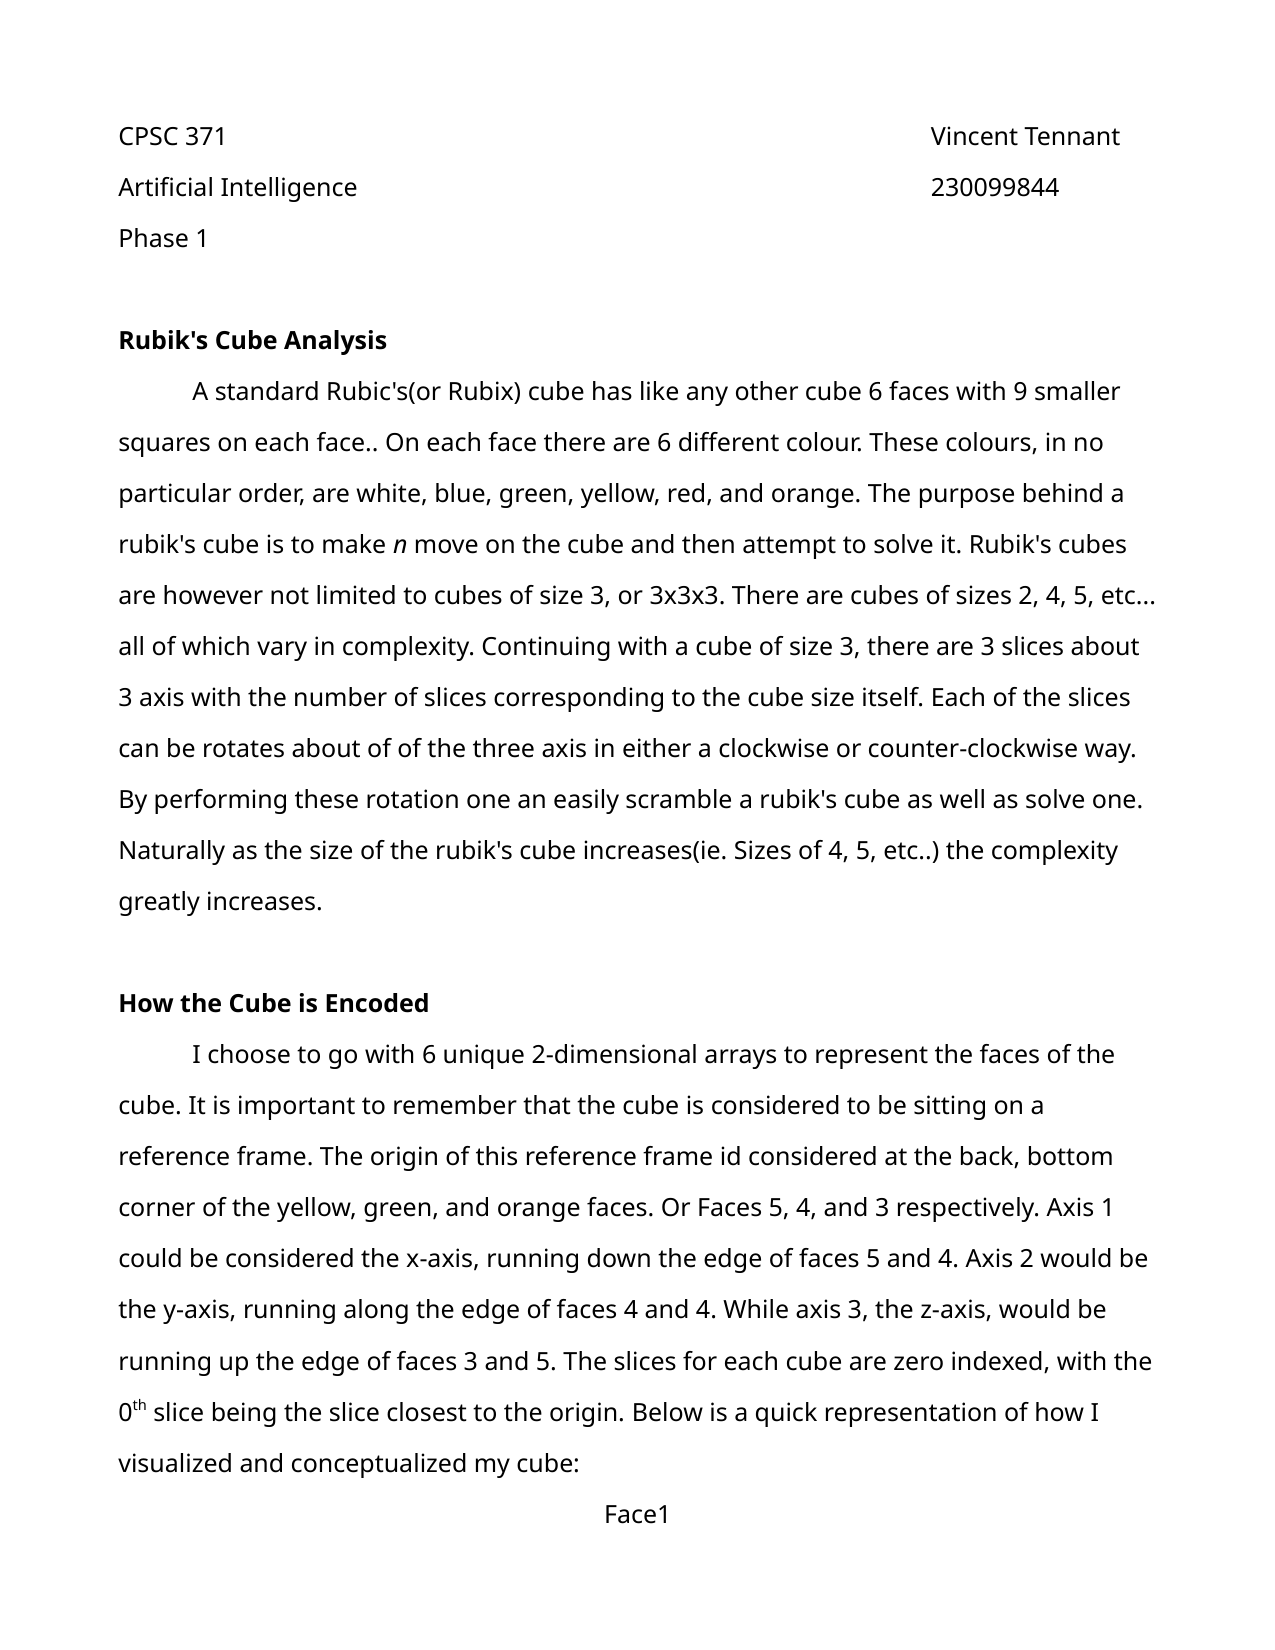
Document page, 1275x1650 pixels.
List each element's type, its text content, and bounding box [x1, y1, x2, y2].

text How the Cube is Encoded [118, 986, 1157, 1020]
text A standard Rubic's(or Rubix) cube has like any other cube 6 faces with 9 smaller squares on each face.. On each face there are 6 different colour. These colours, in no particular order, are white, blue, green, yellow, red, and orange. The purpose behind a rubik's cube is to make n move on the cube and then attempt to solve it. Rubik's cubes are however not limited to cubes of size 3, or 3x3x3. There are cubes of sizes 2, 4, 5, etc... all of which vary in complexity. Continuing with a cube of size 3, there are 3 slices about 3 axis with the number of slices corresponding to the cube size itself. Each of the slices can be rotates about of of the three axis in either a clockwise or counter-clockwise way. By performing these rotation one an easily scramble a rubik's cube as well as solve one. Naturally as the size of the rubik's cube increases(ie. Sizes of 4, 5, etc..) the complexity greatly increases. [118, 373, 1157, 918]
text CPSC 371 Vincent Tennant [118, 118, 1157, 152]
text Face1 [118, 1496, 1157, 1530]
text Phase 1 [118, 220, 1157, 254]
text I choose to go with 6 unique 2-dimensional arrays to represent the faces of the cube. It is important to remember that the cube is considered to be sitting on a reference frame. The origin of this reference frame id considered at the back, bottom corner of the yellow, green, and orange faces. Or Faces 5, 4, and 3 respectively. Axis 1 could be considered the x-axis, running down the edge of faces 5 and 4. Axis 2 would be the y-axis, running along the edge of faces 4 and 4. While axis 3, the z-axis, would be running up the edge of faces 3 and 5. The slices for each cube are zero indexed, with the 0th slice being the slice closest to the origin. Below is a quick representation of how I visualized and conceptualized my cube: [118, 1037, 1157, 1479]
text Artificial Intelligence 230099844 [118, 169, 1157, 203]
text Rubik's Cube Analysis [118, 322, 1157, 356]
